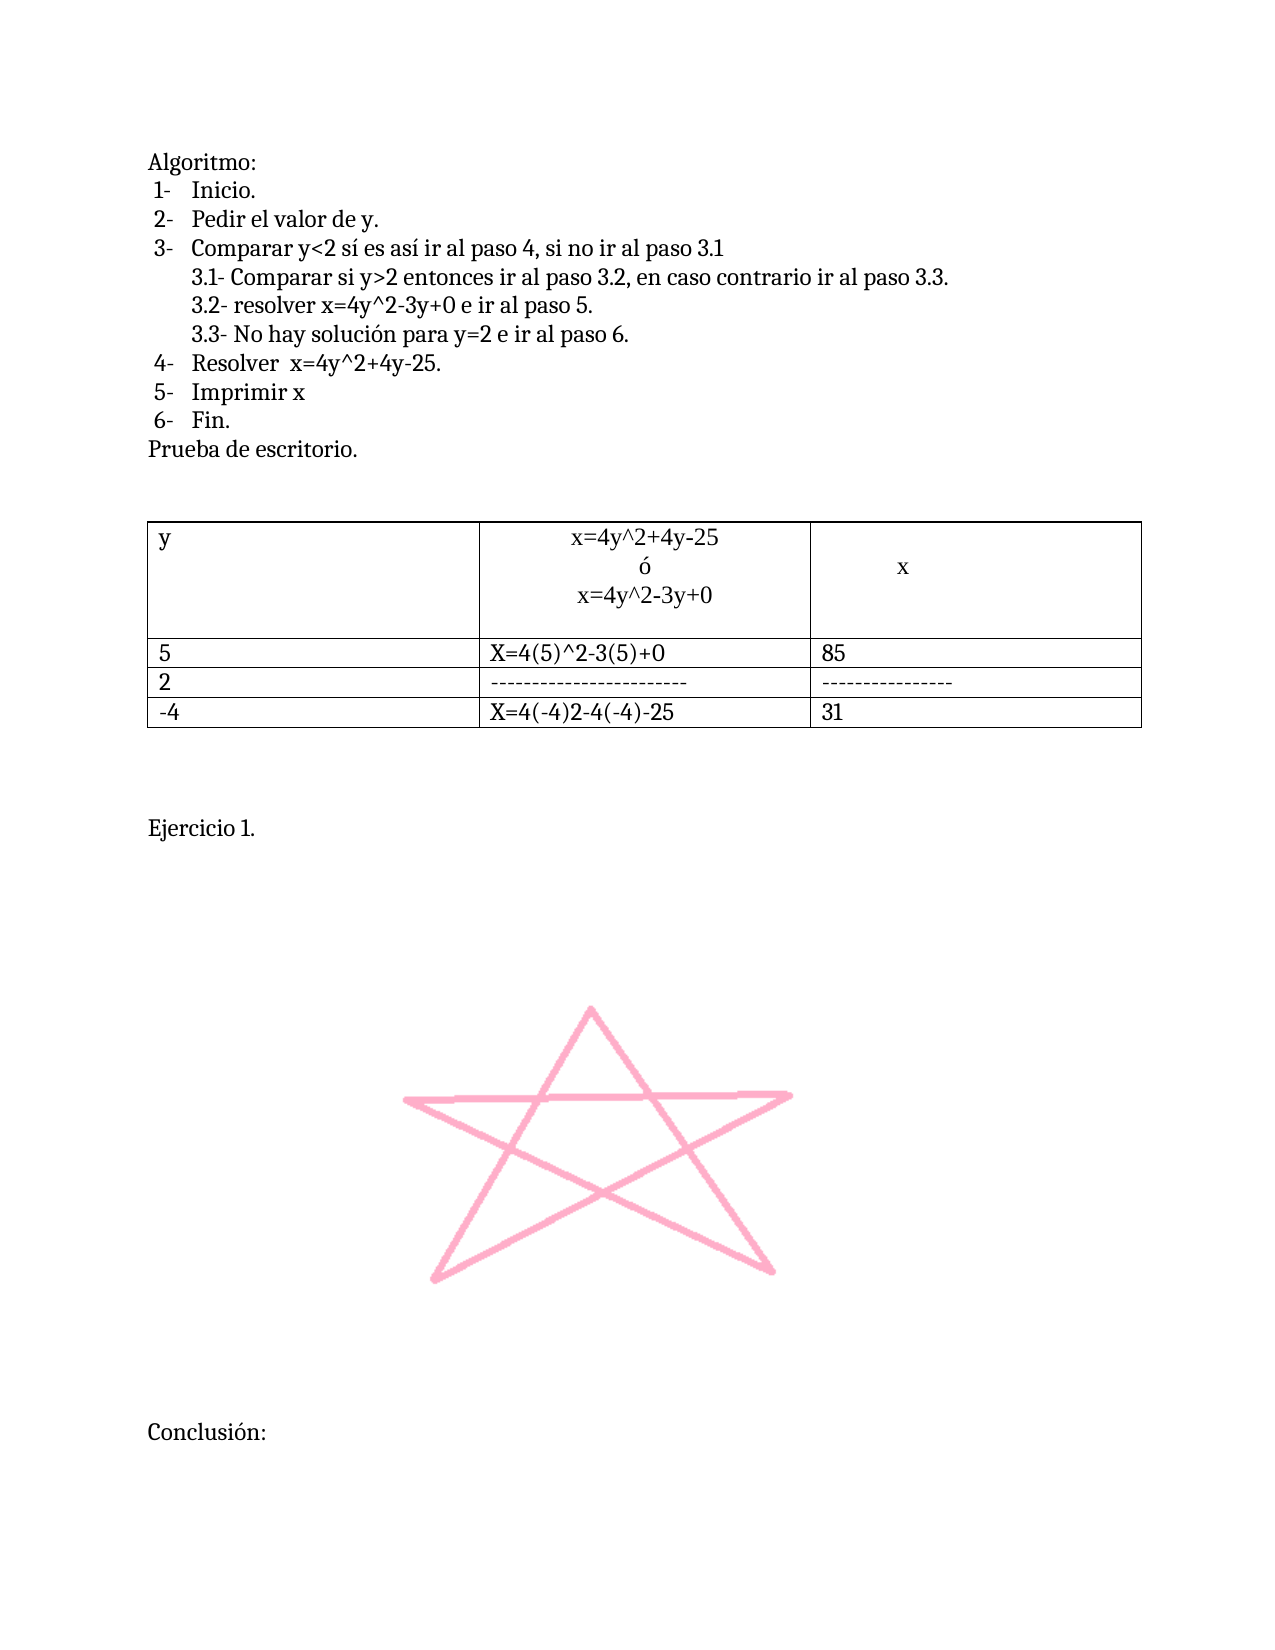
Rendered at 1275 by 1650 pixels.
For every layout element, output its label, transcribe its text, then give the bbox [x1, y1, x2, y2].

list Comparar y<2 sí es así ir al paso 4, si no ir al paso 3.1 [154, 234, 1127, 263]
text Conclusión: [148, 1418, 1127, 1447]
table_cell ------------------------ [480, 668, 810, 697]
text 3.3- No hay solución para y=2 e ir al paso 6. [191, 320, 1127, 349]
table_cell X=4(-4)2-4(-4)-25 [480, 698, 810, 727]
table_header y [148, 523, 479, 637]
table_cell 2 [148, 668, 479, 697]
table_cell ---------------- [811, 668, 1141, 697]
table_cell -4 [148, 698, 479, 727]
table_cell X=4(5)^2-3(5)+0 [480, 639, 810, 667]
list Imprimir x [154, 378, 1127, 406]
text Algoritmo: [148, 148, 1127, 176]
list Fin. [154, 406, 1127, 435]
text 3.2- resolver x=4y^2-3y+0 e ir al paso 5. [191, 291, 1127, 320]
table_cell 85 [811, 639, 1141, 667]
table_header x [811, 523, 1141, 637]
list Resolver x=4y^2+4y-25. [154, 349, 1127, 378]
list Pedir el valor de y. [154, 205, 1127, 234]
table_cell 5 [148, 639, 479, 667]
list Inicio. [154, 176, 1127, 205]
text Prueba de escritorio. [148, 435, 1127, 464]
text 3.1- Comparar si y>2 entonces ir al paso 3.2, en caso contrario ir al paso 3.3. [191, 263, 1127, 291]
table_header x=4y^2+4y-25 ó x=4y^2-3y+0 [480, 523, 810, 637]
text Ejercicio 1. [148, 814, 1127, 843]
table_cell 31 [811, 698, 1141, 727]
